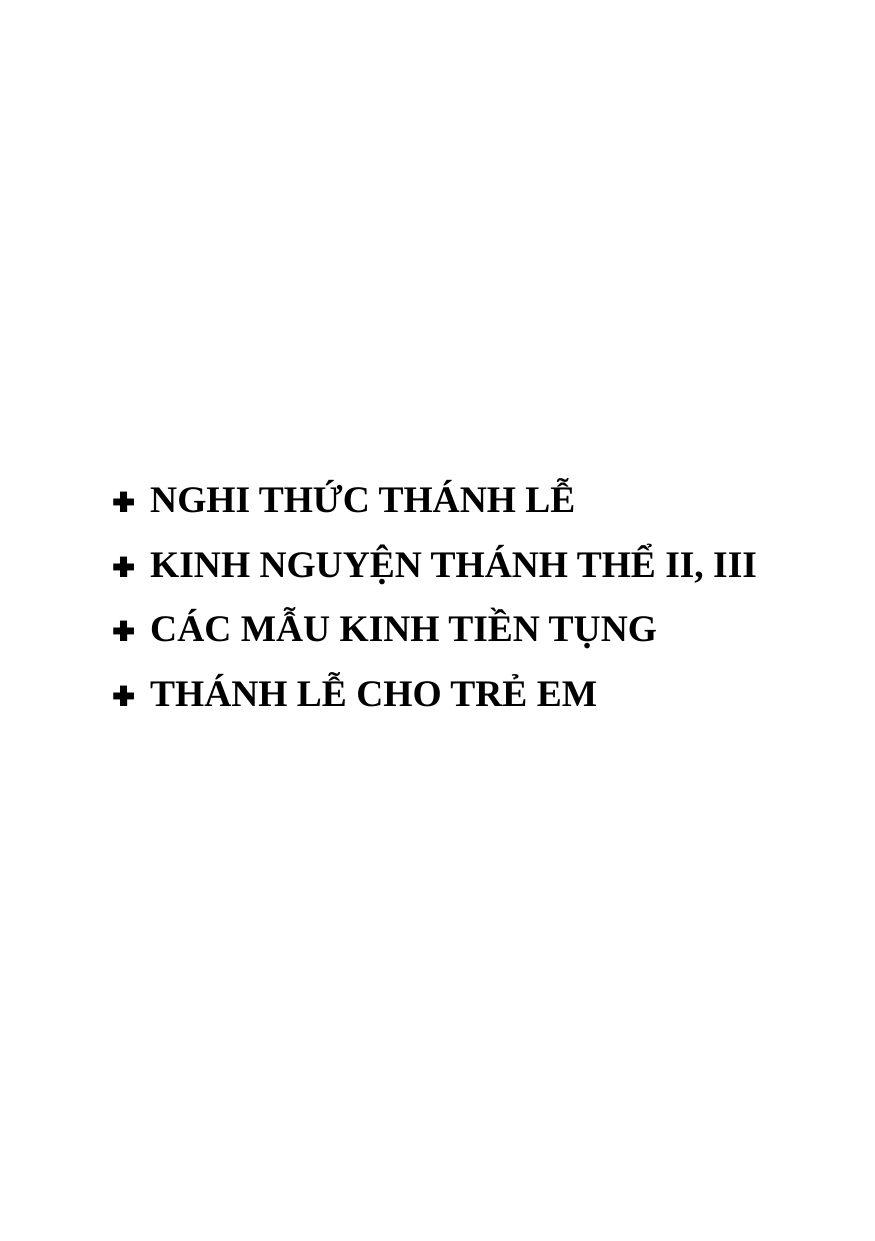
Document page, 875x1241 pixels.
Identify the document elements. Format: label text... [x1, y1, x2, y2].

list THÁNH LỄ CHO TRẺ EM [112, 672, 799, 715]
list KINH NGUYỆN THÁNH THỂ II, III [112, 542, 799, 585]
list CÁC MẪU KINH TIỀN TỤNG [112, 607, 799, 650]
list NGHI THỨC THÁNH LỄ [112, 477, 799, 521]
